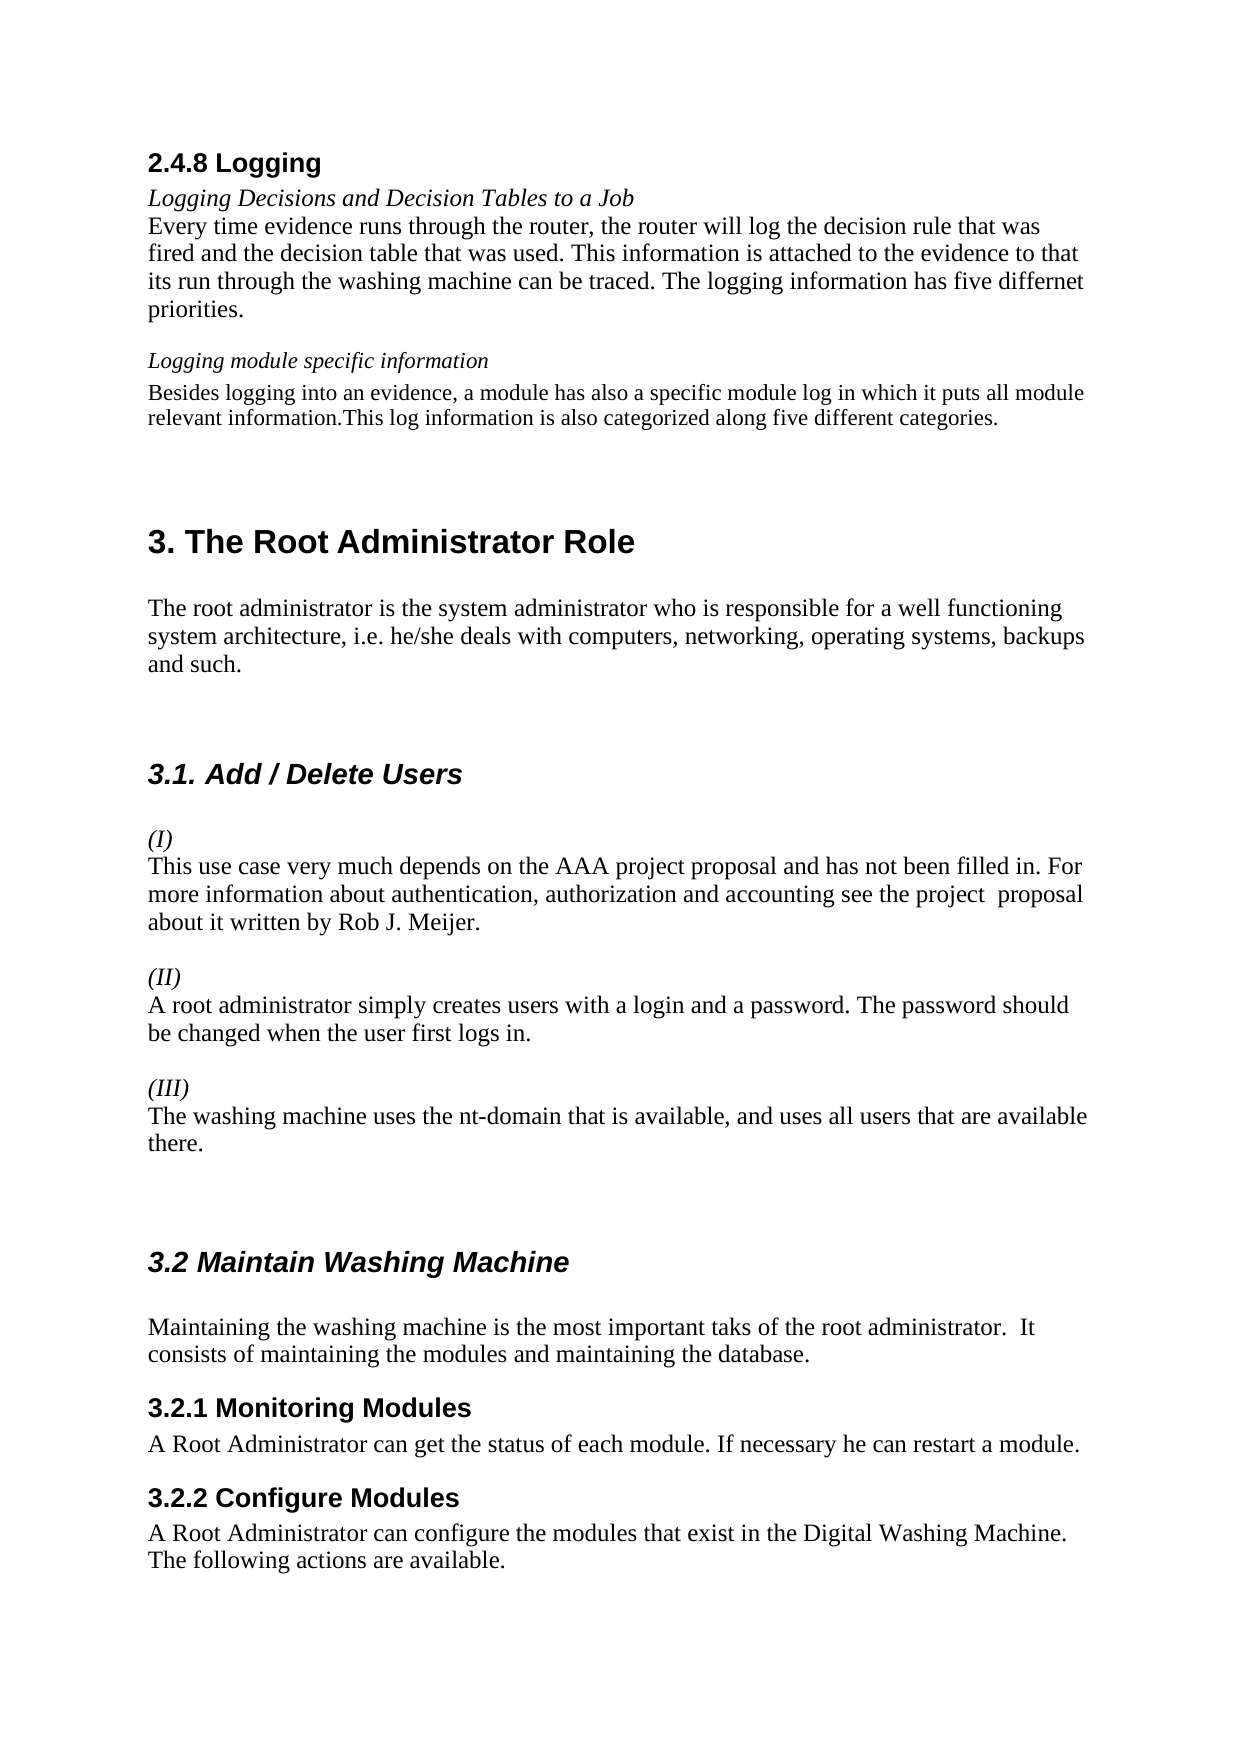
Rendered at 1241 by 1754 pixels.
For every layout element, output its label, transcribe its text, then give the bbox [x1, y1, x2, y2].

subtitle 3.2.1 Monitoring Modules [148, 1393, 1092, 1423]
text Besides logging into an evidence, a module has also a specific module log in which it puts all module relevant information.This log information is also categorized along five different categories. [148, 379, 1092, 430]
text The root administrator is the system administrator who is responsible for a well functioning system architecture, i.e. he/she deals with computers, networking, operating systems, backups and such. [148, 594, 1092, 678]
text This use case very much depends on the AAA project proposal and has not been filled in. For more information about authentication, authorization and accounting see the project proposal about it written by Rob J. Meijer. [148, 852, 1092, 936]
text A Root Administrator can configure the modules that exist in the Digital Washing Machine. The following actions are available. [148, 1519, 1092, 1574]
subtitle (II) [148, 963, 1092, 991]
text The washing machine uses the nt-domain that is available, and uses all users that are available there. [148, 1102, 1092, 1157]
text A root administrator simply creates users with a login and a password. The password should be changed when the user first logs in. [148, 991, 1092, 1046]
subtitle (III) [148, 1074, 1092, 1102]
subtitle Logging Decisions and Decision Tables to a Job [148, 184, 1092, 212]
subtitle (I) [148, 825, 1092, 852]
subtitle 3. The Root Administrator Role [148, 524, 1092, 561]
subtitle 3.2.2 Configure Modules [148, 1482, 1092, 1513]
subtitle 2.4.8 Logging [148, 148, 1092, 178]
text Every time evidence runs through the router, the router will log the decision rule that was fired and the decision table that was used. This information is attached to the evidence to that its run through the washing machine can be traced. The logging information has five differnet priorities. [148, 212, 1092, 323]
subtitle 3.2 Maintain Washing Machine [148, 1246, 1092, 1279]
text A Root Administrator can get the status of each module. If necessary he can restart a module. [148, 1430, 1092, 1457]
subtitle 3.1. Add / Delete Users [148, 758, 1092, 791]
subtitle Logging module specific information [148, 348, 1092, 373]
text Maintaining the washing machine is the most important taks of the root administrator. It consists of maintaining the modules and maintaining the database. [148, 1313, 1092, 1368]
